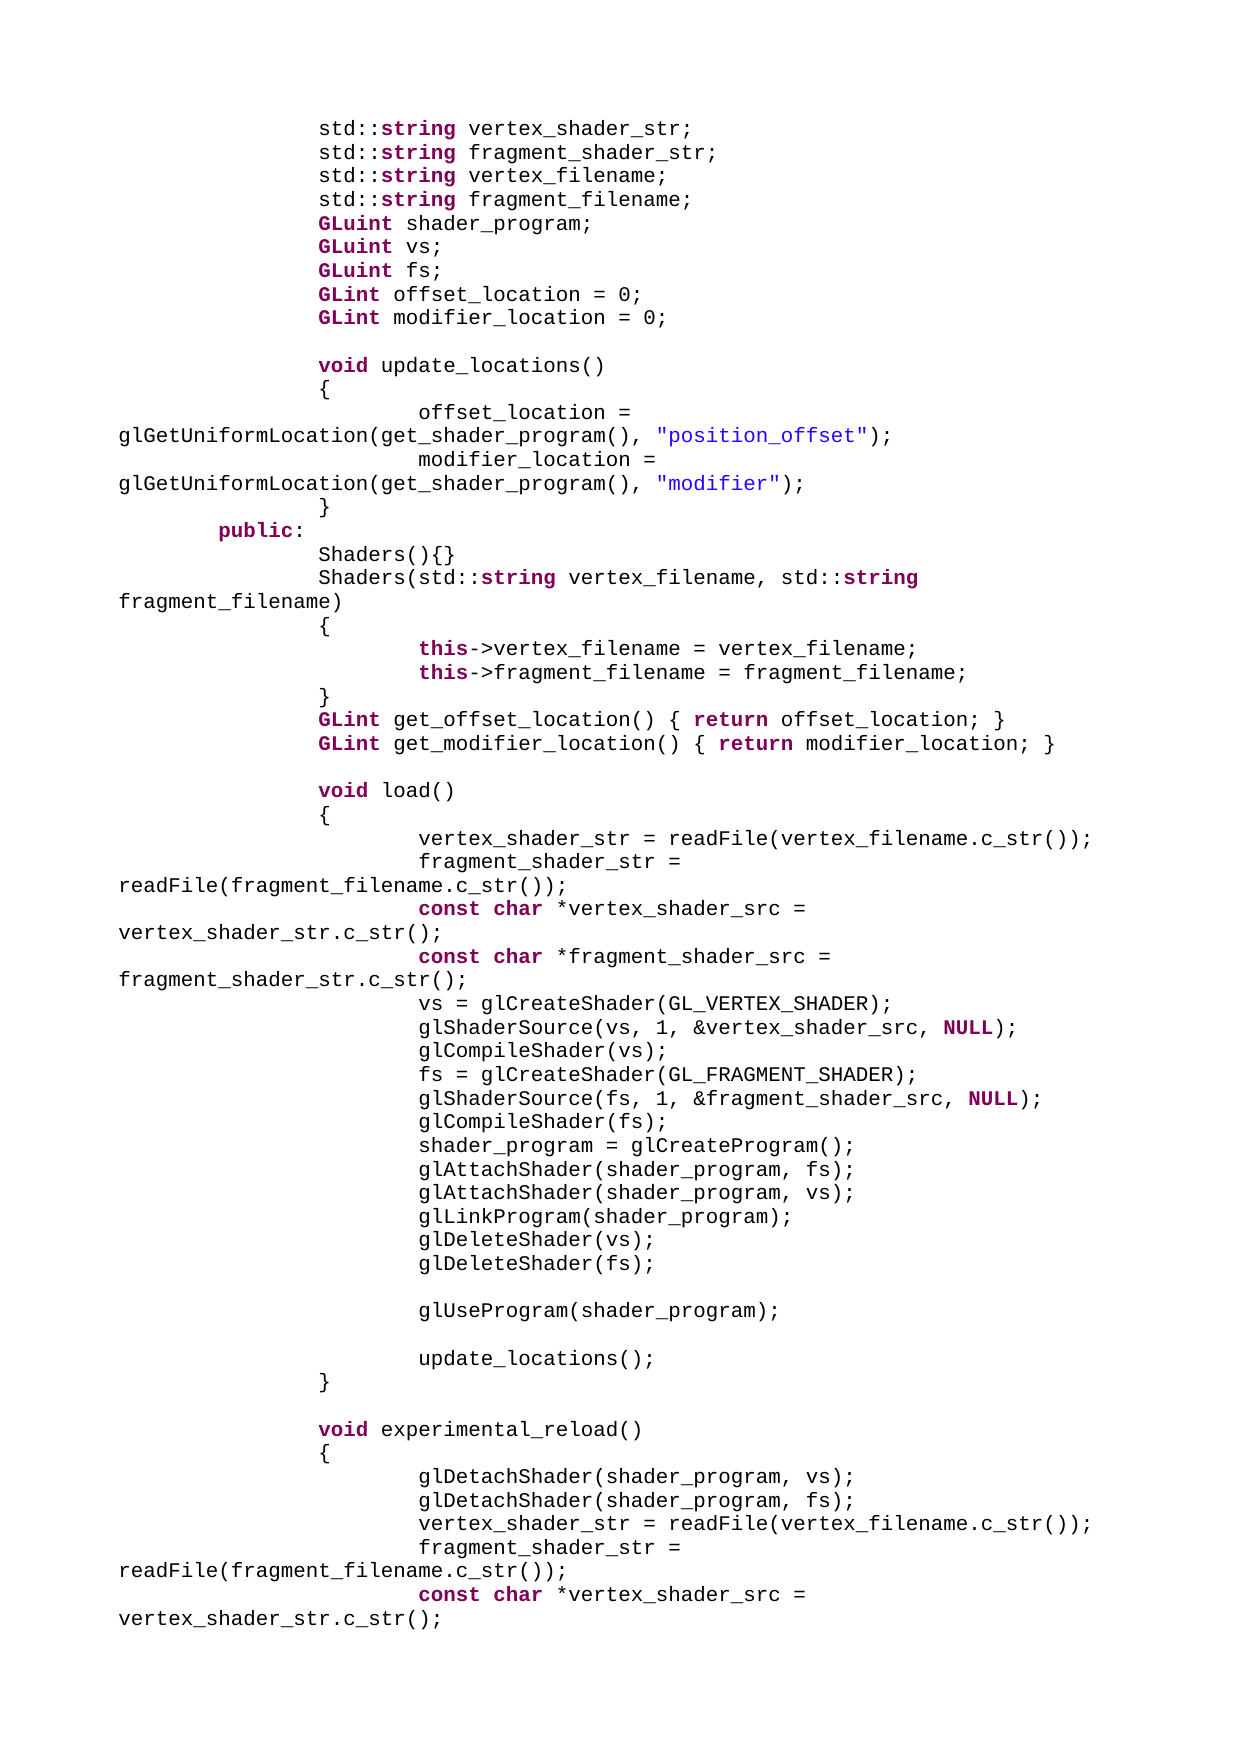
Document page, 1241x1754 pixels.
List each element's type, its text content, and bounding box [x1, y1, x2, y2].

text glLinkProgram(shader_program); [118, 1206, 1122, 1229]
text vertex_shader_str = readFile(vertex_filename.c_str()); [118, 1513, 1122, 1537]
text { [118, 615, 1122, 638]
text glCompileShader(fs); [118, 1111, 1122, 1135]
text } [118, 496, 1122, 520]
text Shaders(){} [118, 544, 1122, 567]
text const char *vertex_shader_src = vertex_shader_str.c_str(); [118, 898, 1122, 946]
text glUseProgram(shader_program); [118, 1300, 1122, 1324]
text glDetachShader(shader_program, vs); [118, 1466, 1122, 1489]
text void update_locations() [118, 354, 1122, 378]
text fragment_shader_str = readFile(fragment_filename.c_str()); [118, 851, 1122, 898]
text Shaders(std::string vertex_filename, std::string fragment_filename) [118, 567, 1122, 615]
text std::string vertex_shader_str; [118, 118, 1122, 142]
text fragment_shader_str = readFile(fragment_filename.c_str()); [118, 1537, 1122, 1584]
text void load() [118, 780, 1122, 804]
text fs = glCreateShader(GL_FRAGMENT_SHADER); [118, 1064, 1122, 1088]
text offset_location = glGetUniformLocation(get_shader_program(), "position_offset"); [118, 402, 1122, 449]
text } [118, 686, 1122, 709]
text GLuint shader_program; [118, 213, 1122, 236]
text GLuint fs; [118, 260, 1122, 284]
text const char *vertex_shader_src = vertex_shader_str.c_str(); [118, 1584, 1122, 1631]
text glDeleteShader(fs); [118, 1253, 1122, 1277]
text { [118, 804, 1122, 827]
text { [118, 378, 1122, 402]
text glShaderSource(fs, 1, &fragment_shader_src, NULL); [118, 1088, 1122, 1111]
text vs = glCreateShader(GL_VERTEX_SHADER); [118, 993, 1122, 1017]
text GLint get_modifier_location() { return modifier_location; } [118, 733, 1122, 757]
text GLint offset_location = 0; [118, 284, 1122, 307]
text { [118, 1442, 1122, 1466]
text public: [118, 520, 1122, 544]
text glCompileShader(vs); [118, 1040, 1122, 1064]
text GLuint vs; [118, 236, 1122, 260]
text glAttachShader(shader_program, vs); [118, 1182, 1122, 1206]
text std::string fragment_filename; [118, 189, 1122, 213]
text void experimental_reload() [118, 1419, 1122, 1442]
text } [118, 1371, 1122, 1395]
text this->vertex_filename = vertex_filename; [118, 638, 1122, 662]
text glDeleteShader(vs); [118, 1229, 1122, 1253]
text shader_program = glCreateProgram(); [118, 1135, 1122, 1158]
text std::string fragment_shader_str; [118, 142, 1122, 165]
text glAttachShader(shader_program, fs); [118, 1158, 1122, 1182]
text glDetachShader(shader_program, fs); [118, 1489, 1122, 1513]
text modifier_location = glGetUniformLocation(get_shader_program(), "modifier"); [118, 449, 1122, 496]
text const char *fragment_shader_src = fragment_shader_str.c_str(); [118, 946, 1122, 993]
text glShaderSource(vs, 1, &vertex_shader_src, NULL); [118, 1017, 1122, 1040]
text GLint modifier_location = 0; [118, 307, 1122, 331]
text vertex_shader_str = readFile(vertex_filename.c_str()); [118, 827, 1122, 851]
text GLint get_offset_location() { return offset_location; } [118, 709, 1122, 733]
text update_locations(); [118, 1348, 1122, 1371]
text std::string vertex_filename; [118, 165, 1122, 189]
text this->fragment_filename = fragment_filename; [118, 662, 1122, 686]
